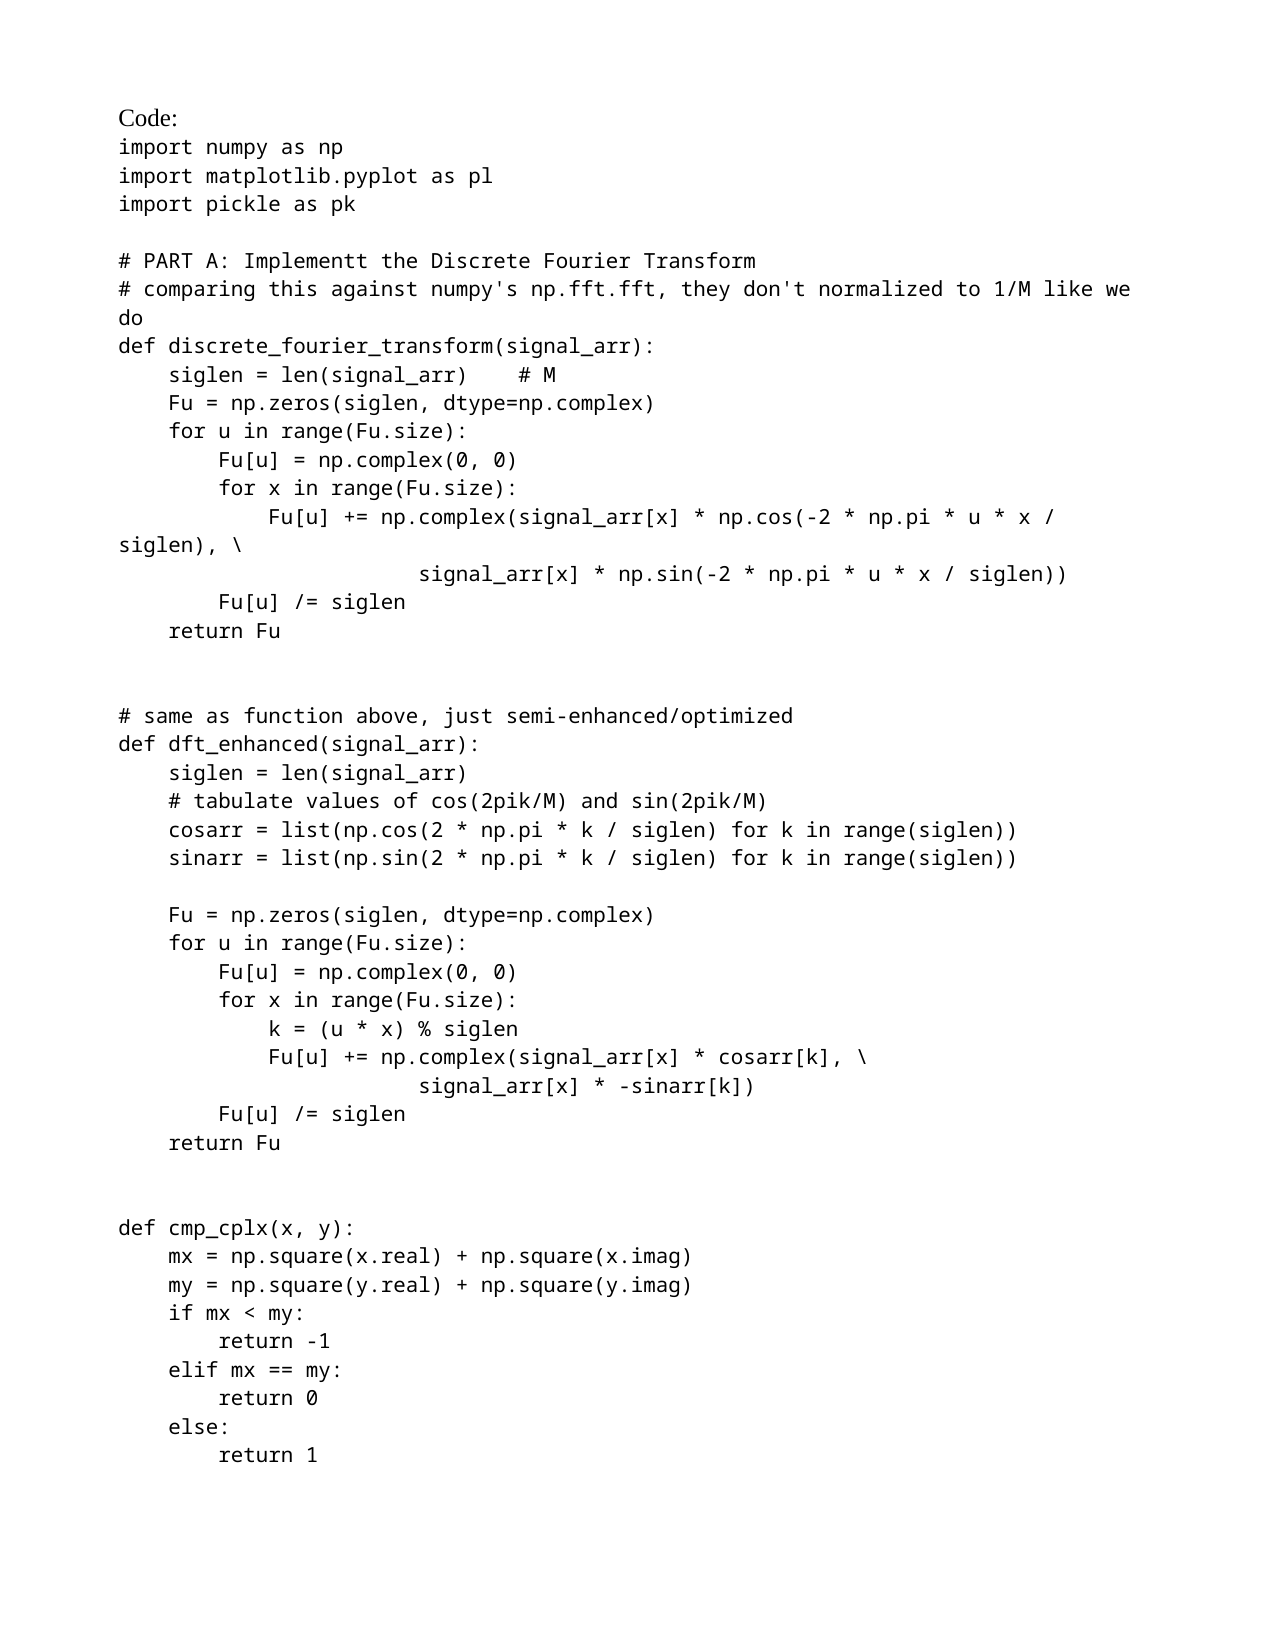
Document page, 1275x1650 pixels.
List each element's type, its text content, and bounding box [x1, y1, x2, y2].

text my = np.square(y.real) + np.square(y.imag) [118, 1270, 1157, 1298]
text return 1 [118, 1440, 1157, 1469]
text sinarr = list(np.sin(2 * np.pi * k / siglen) for k in range(siglen)) [118, 843, 1157, 872]
text Fu[u] = np.complex(0, 0) [118, 445, 1157, 473]
text return Fu [118, 616, 1157, 644]
text return -1 [118, 1327, 1157, 1355]
text siglen = len(signal_arr) # M [118, 360, 1157, 388]
text def discrete_fourier_transform(signal_arr): [118, 331, 1157, 360]
text for u in range(Fu.size): [118, 417, 1157, 445]
text # PART A: Implementt the Discrete Fourier Transform [118, 246, 1157, 274]
text return Fu [118, 1128, 1157, 1156]
text if mx < my: [118, 1298, 1157, 1327]
text elif mx == my: [118, 1355, 1157, 1383]
text # comparing this against numpy's np.fft.fft, they don't normalized to 1/M like we do [118, 274, 1157, 331]
text k = (u * x) % siglen [118, 1014, 1157, 1042]
text for x in range(Fu.size): [118, 985, 1157, 1014]
text else: [118, 1412, 1157, 1440]
text def cmp_cplx(x, y): [118, 1213, 1157, 1241]
text Fu[u] /= siglen [118, 1099, 1157, 1128]
text import numpy as np [118, 132, 1157, 161]
text for x in range(Fu.size): [118, 473, 1157, 502]
text siglen = len(signal_arr) [118, 758, 1157, 786]
text signal_arr[x] * -sinarr[k]) [118, 1071, 1157, 1099]
text Fu = np.zeros(siglen, dtype=np.complex) [118, 388, 1157, 417]
text for u in range(Fu.size): [118, 928, 1157, 957]
text cosarr = list(np.cos(2 * np.pi * k / siglen) for k in range(siglen)) [118, 815, 1157, 843]
text Fu[u] += np.complex(signal_arr[x] * cosarr[k], \ [118, 1042, 1157, 1071]
text Fu[u] = np.complex(0, 0) [118, 957, 1157, 985]
text mx = np.square(x.real) + np.square(x.imag) [118, 1241, 1157, 1270]
text # same as function above, just semi-enhanced/optimized [118, 701, 1157, 729]
text return 0 [118, 1383, 1157, 1412]
text # tabulate values of cos(2pik/M) and sin(2pik/M) [118, 786, 1157, 815]
text signal_arr[x] * np.sin(-2 * np.pi * u * x / siglen)) [118, 559, 1157, 587]
text Fu[u] += np.complex(signal_arr[x] * np.cos(-2 * np.pi * u * x / siglen), \ [118, 502, 1157, 559]
text import matplotlib.pyplot as pl [118, 161, 1157, 189]
text import pickle as pk [118, 189, 1157, 218]
text def dft_enhanced(signal_arr): [118, 729, 1157, 758]
text Fu[u] /= siglen [118, 587, 1157, 616]
text Code: [118, 103, 1157, 132]
text Fu = np.zeros(siglen, dtype=np.complex) [118, 900, 1157, 928]
